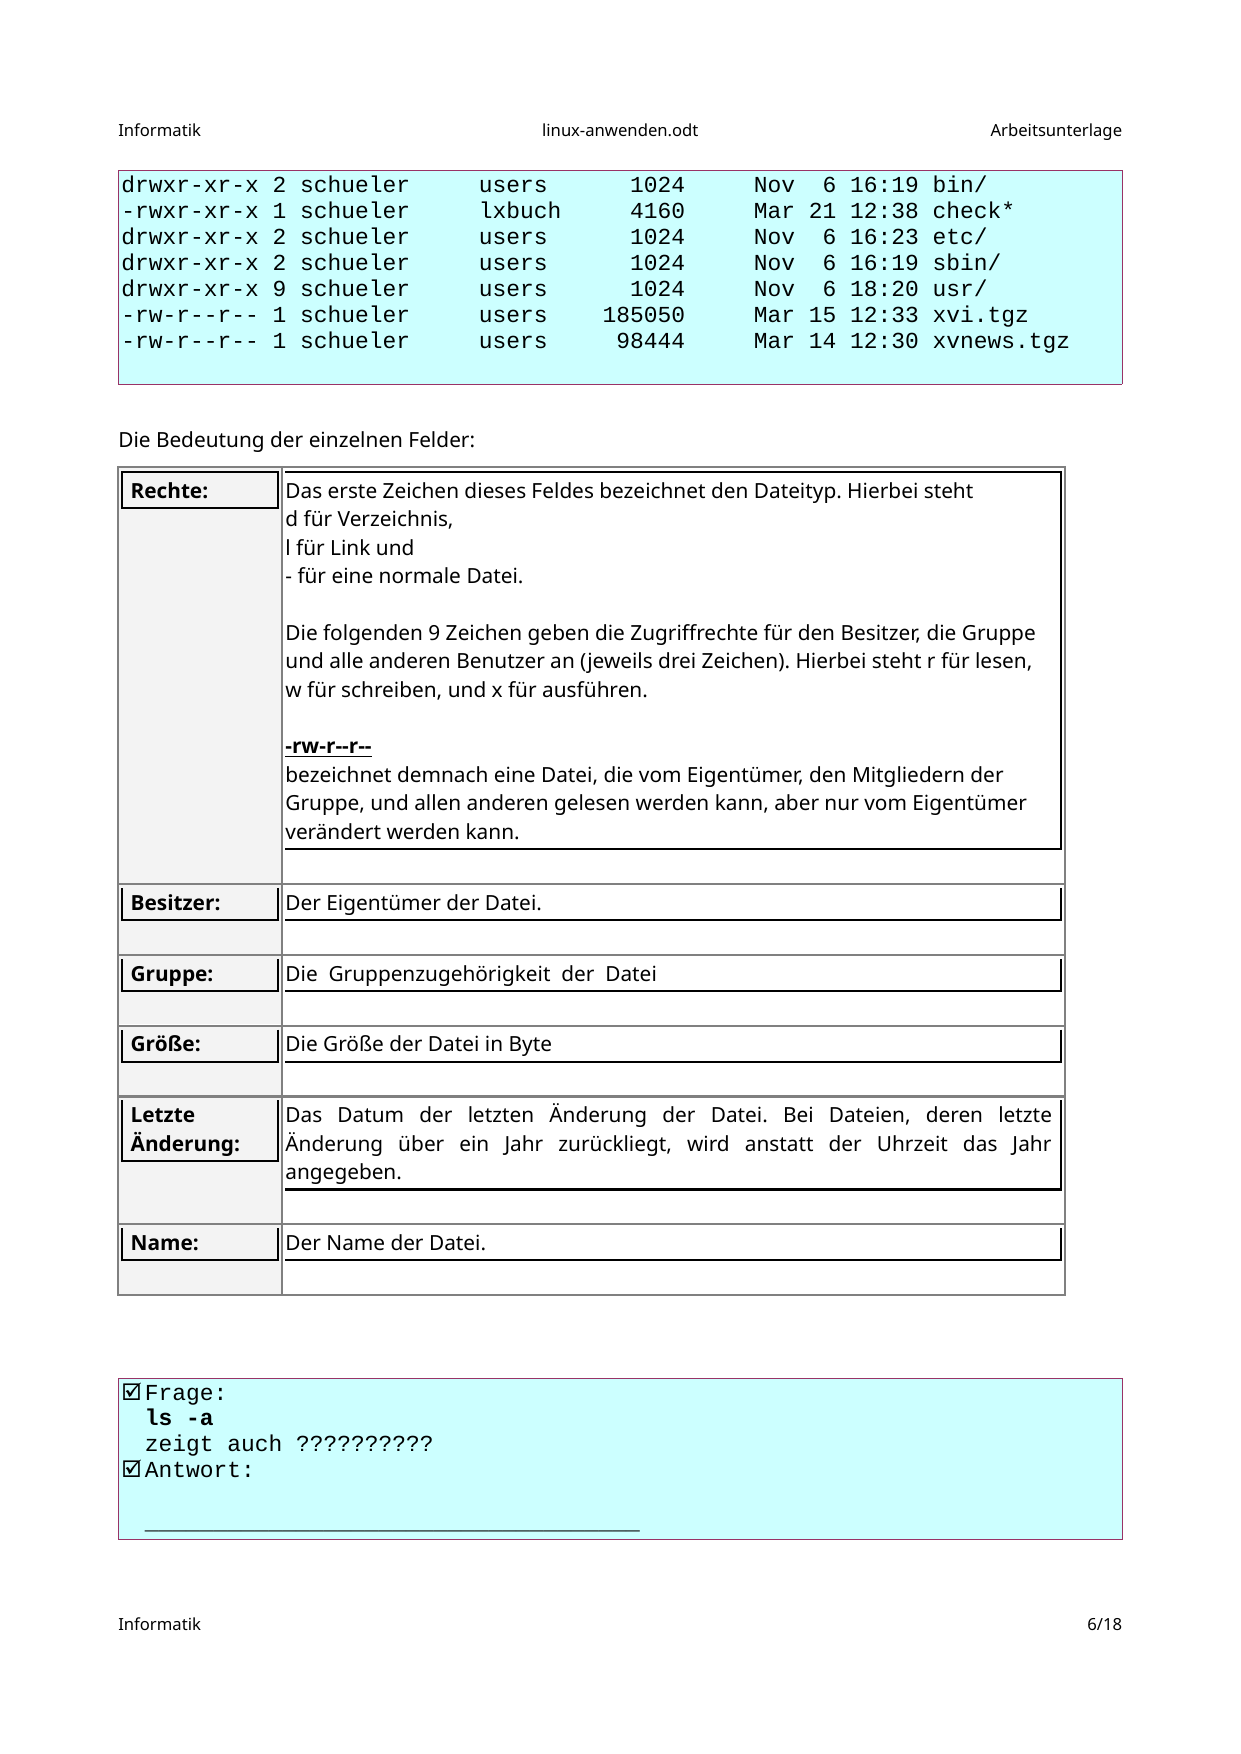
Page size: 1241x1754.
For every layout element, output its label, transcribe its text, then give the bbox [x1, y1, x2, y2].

table_cell Gruppe: [119, 956, 281, 1024]
table_cell Name: [119, 1225, 281, 1294]
table_cell Größe: [119, 1027, 281, 1095]
table_cell Die Größe der Datei in Byte [283, 1027, 1064, 1095]
table_cell Letzte Änderung: [119, 1098, 281, 1223]
table_cell Die Gruppenzugehörigkeit der Datei [283, 956, 1064, 1024]
text drwxr-xr-x 2 schueler users 1024 Nov 6 16:19 sbin/ [119, 248, 1122, 274]
table_header Das erste Zeichen dieses Feldes bezeichnet den Dateityp. Hierbei steht d für Verzeichnis, l für Link und - für eine normale Datei. Die folgenden 9 Zeichen geben die Zugriffrechte für den Besitzer, die Gruppe und alle anderen Benutzer an (jeweils drei Zeichen). Hierbei steht r für lesen, w für schreiben, und x für ausführen. -rw-r--r-- bezeichnet demnach eine Datei, die vom Eigentümer, den Mitgliedern der Gruppe, und allen anderen gelesen werden kann, aber nur vom Eigentümer verändert werden kann. [283, 468, 1064, 883]
list Frage: ls -a zeigt auch ?????????? [119, 1379, 1122, 1456]
text drwxr-xr-x 9 schueler users 1024 Nov 6 18:20 usr/ [119, 274, 1122, 300]
text -rw-r--r-- 1 schueler users 185050 Mar 15 12:33 xvi.tgz [119, 300, 1122, 326]
table_cell Besitzer: [119, 885, 281, 954]
text -rw-r--r-- 1 schueler users 98444 Mar 14 12:30 xvnews.tgz [119, 326, 1122, 352]
text drwxr-xr-x 2 schueler users 1024 Nov 6 16:19 bin/ [119, 171, 1122, 196]
list Antwort: ____________________________________ [119, 1456, 1122, 1539]
text drwxr-xr-x 2 schueler users 1024 Nov 6 16:23 etc/ [119, 222, 1122, 248]
text -rwxr-xr-x 1 schueler lxbuch 4160 Mar 21 12:38 check* [119, 196, 1122, 222]
table_header Rechte: [119, 468, 281, 883]
text Die Bedeutung der einzelnen Felder: [118, 425, 1122, 453]
table_cell Der Eigentümer der Datei. [283, 885, 1064, 954]
table_cell Der Name der Datei. [283, 1225, 1064, 1294]
table_cell Das Datum der letzten Änderung der Datei. Bei Dateien, deren letzte Änderung über ein Jahr zurückliegt, wird anstatt der Uhrzeit das Jahr angegeben. [283, 1098, 1064, 1223]
